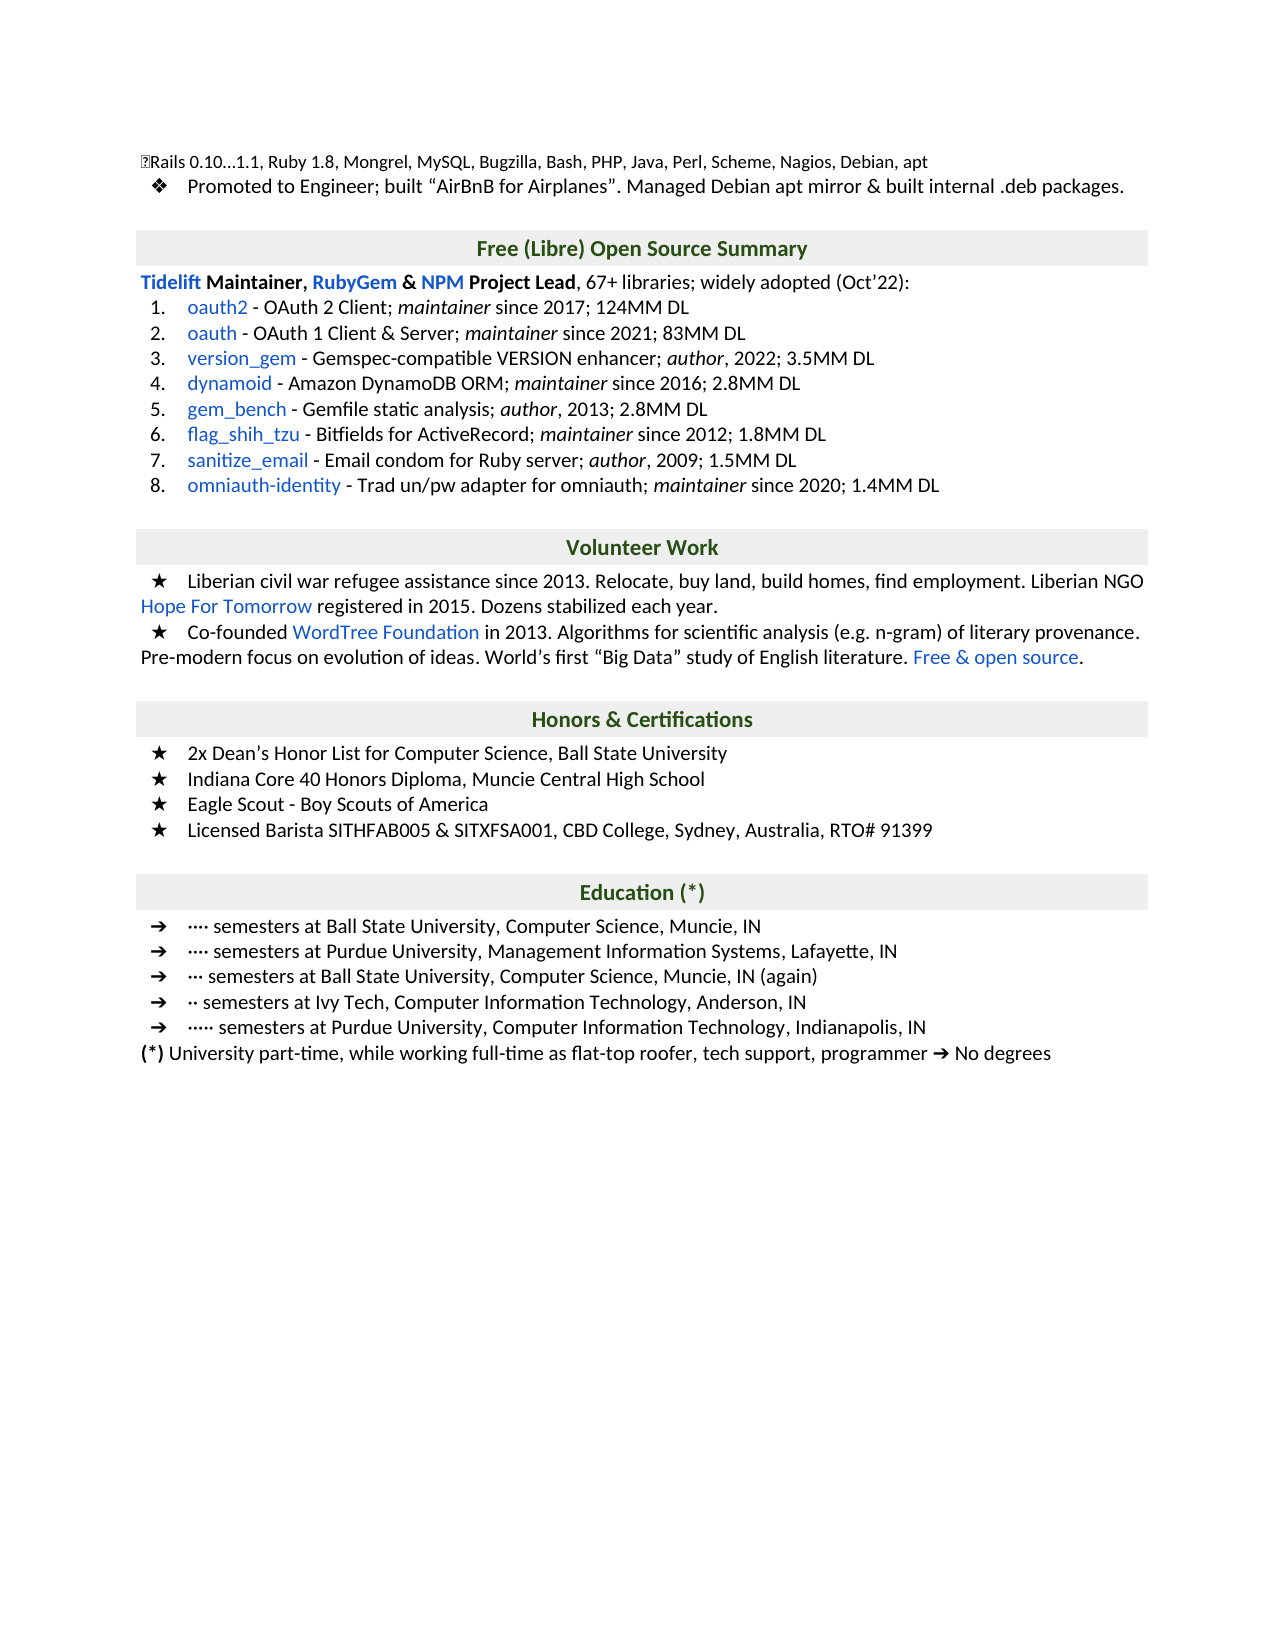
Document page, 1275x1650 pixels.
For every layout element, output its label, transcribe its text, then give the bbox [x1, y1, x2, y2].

list Licensed Barista SITHFAB005 & SITXFSA001, CBD College, Sydney, Australia, RTO# 91399 [141, 817, 1144, 842]
list Co-founded WordTree Foundation in 2013. Algorithms for scientific analysis (e.g. n-gram) of literary provenance. Pre-modern focus on evolution of ideas. World’s first “Big Data” study of English literature. Free & open source. [141, 619, 1144, 670]
list Liberian civil war refugee assistance since 2013. Relocate, buy land, build homes, find employment. Liberian NGO Hope For Tomorrow registered in 2015. Dozens stabilized each year. [141, 568, 1144, 619]
list ··· semesters at Ball State University, Computer Science, Muncie, IN (again) [141, 964, 1144, 989]
subtitle Education (*) [136, 874, 1148, 910]
list Eagle Scout - Boy Scouts of America [141, 791, 1144, 817]
subtitle Volunteer Work [136, 529, 1148, 565]
list ·· semesters at Ivy Tech, Computer Information Technology, Anderson, IN [141, 989, 1144, 1014]
list gem_bench - Gemfile static analysis; author, 2013; 2.8MM DL [141, 396, 1144, 421]
subtitle 🥞Rails 0.10…1.1, Ruby 1.8, Mongrel, MySQL, Bugzilla, Bash, PHP, Java, Perl, Scheme, Nagios, Debian, apt [141, 150, 1144, 173]
list sanitize_email - Email condom for Ruby server; author, 2009; 1.5MM DL [141, 447, 1144, 472]
list ····· semesters at Purdue University, Computer Information Technology, Indianapolis, IN [141, 1014, 1144, 1040]
list ···· semesters at Purdue University, Management Information Systems, Lafayette, IN [141, 938, 1144, 964]
list ···· semesters at Ball State University, Computer Science, Muncie, IN [141, 913, 1144, 938]
list flag_shih_tzu - Bitfields for ActiveRecord; maintainer since 2012; 1.8MM DL [141, 421, 1144, 447]
list dynamoid - Amazon DynamoDB ORM; maintainer since 2016; 2.8MM DL [141, 371, 1144, 396]
text Tidelift Maintainer, RubyGem & NPM Project Lead, 67+ libraries; widely adopted (Oct’22): [141, 269, 1144, 294]
list 2x Dean’s Honor List for Computer Science, Ball State University [141, 741, 1144, 766]
list version_gem - Gemspec-compatible VERSION enhancer; author, 2022; 3.5MM DL [141, 345, 1144, 371]
subtitle Honors & Certifications [136, 701, 1148, 737]
list Promoted to Engineer; built “AirBnB for Airplanes”. Managed Debian apt mirror & built internal .deb packages. [141, 173, 1144, 198]
list Indiana Core 40 Honors Diploma, Muncie Central High School [141, 766, 1144, 791]
list oauth2 - OAuth 2 Client; maintainer since 2017; 124MM DL [141, 294, 1144, 320]
text (*) University part-time, while working full-time as flat-top roofer, tech support, programmer ➔ No degrees [141, 1040, 1144, 1065]
subtitle Free (Libre) Open Source Summary [136, 230, 1148, 266]
list omniauth-identity - Trad un/pw adapter for omniauth; maintainer since 2020; 1.4MM DL [141, 472, 1144, 498]
list oauth - OAuth 1 Client & Server; maintainer since 2021; 83MM DL [141, 320, 1144, 345]
